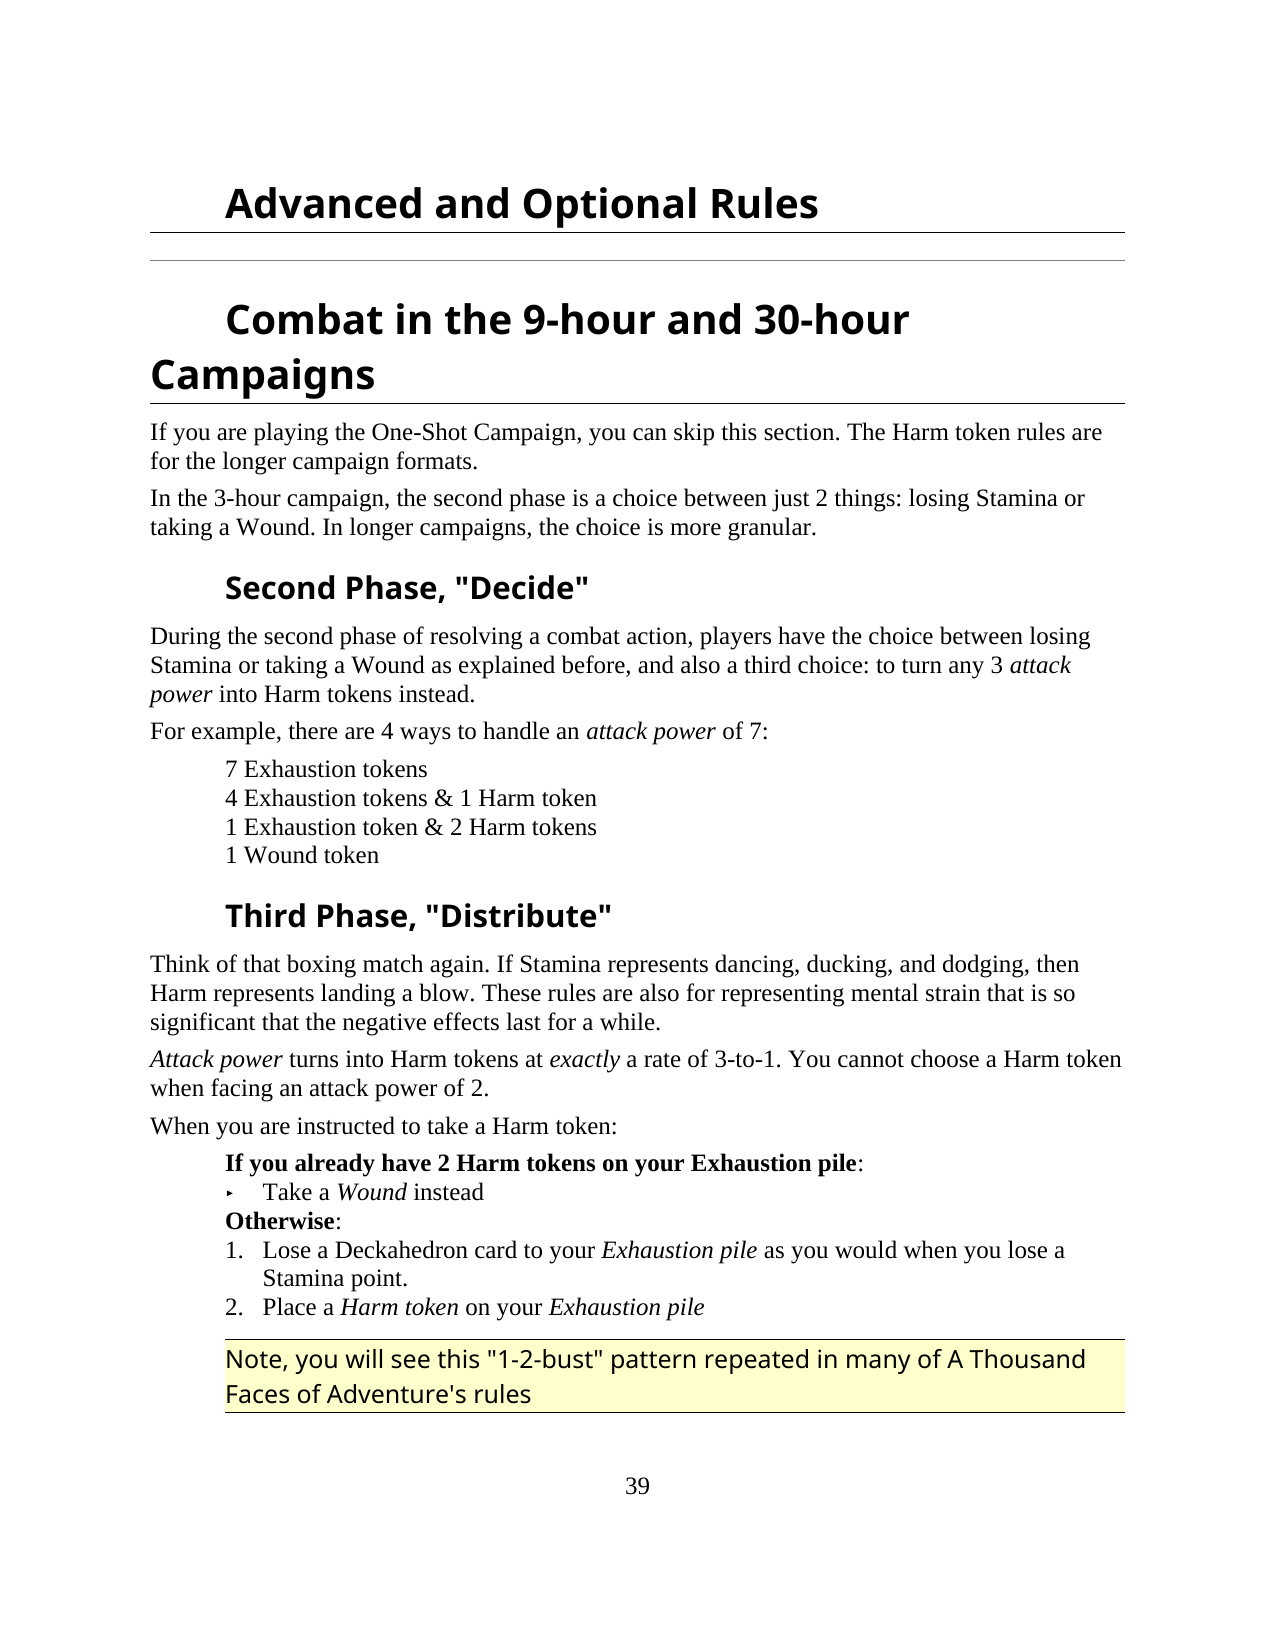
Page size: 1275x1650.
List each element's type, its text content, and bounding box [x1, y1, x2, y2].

subtitle Second Phase, "Decide" [150, 566, 1125, 609]
text For example, there are 4 ways to handle an attack power of 7: [150, 716, 1125, 745]
subtitle Advanced and Optional Rules [150, 175, 1125, 232]
text Think of that boxing match again. If Stamina represents dancing, ducking, and dodging, then Harm represents landing a blow. These rules are also for representing mental strain that is so significant that the negative effects last for a while. [150, 949, 1125, 1035]
text If you are playing the One-Shot Campaign, you can skip this section. The Harm token rules are for the longer campaign formats. [150, 417, 1125, 474]
text Attack power turns into Harm tokens at exactly a rate of 3-to-1. You cannot choose a Harm token when facing an attack power of 2. [150, 1044, 1125, 1102]
text During the second phase of resolving a combat action, players have the choice between losing Stamina or taking a Wound as explained before, and also a third choice: to turn any 3 attack power into Harm tokens instead. [150, 621, 1125, 707]
list Take a Wound instead [225, 1177, 1125, 1206]
list Lose a Deckahedron card to your Exhaustion pile as you would when you lose a Stamina point. [225, 1235, 1125, 1292]
list If you already have 2 Harm tokens on your Exhaustion pile: [187, 1148, 1125, 1177]
text Note, you will see this "1-2-bust" pattern repeated in many of A Thousand Faces of Adventure's rules [225, 1340, 1125, 1412]
list Otherwise: [187, 1206, 1125, 1235]
list Place a Harm token on your Exhaustion pile [225, 1292, 1125, 1321]
list 4 Exhaustion tokens & 1 Harm token [187, 783, 1125, 812]
text When you are instructed to take a Harm token: [150, 1111, 1125, 1139]
subtitle Combat in the 9-hour and 30-hour Campaigns [150, 291, 1125, 403]
list 1 Exhaustion token & 2 Harm tokens [187, 812, 1125, 840]
list 7 Exhaustion tokens [187, 754, 1125, 783]
text In the 3-hour campaign, the second phase is a choice between just 2 things: losing Stamina or taking a Wound. In longer campaigns, the choice is more granular. [150, 483, 1125, 541]
subtitle Third Phase, "Distribute" [150, 894, 1125, 937]
list 1 Wound token [187, 840, 1125, 869]
